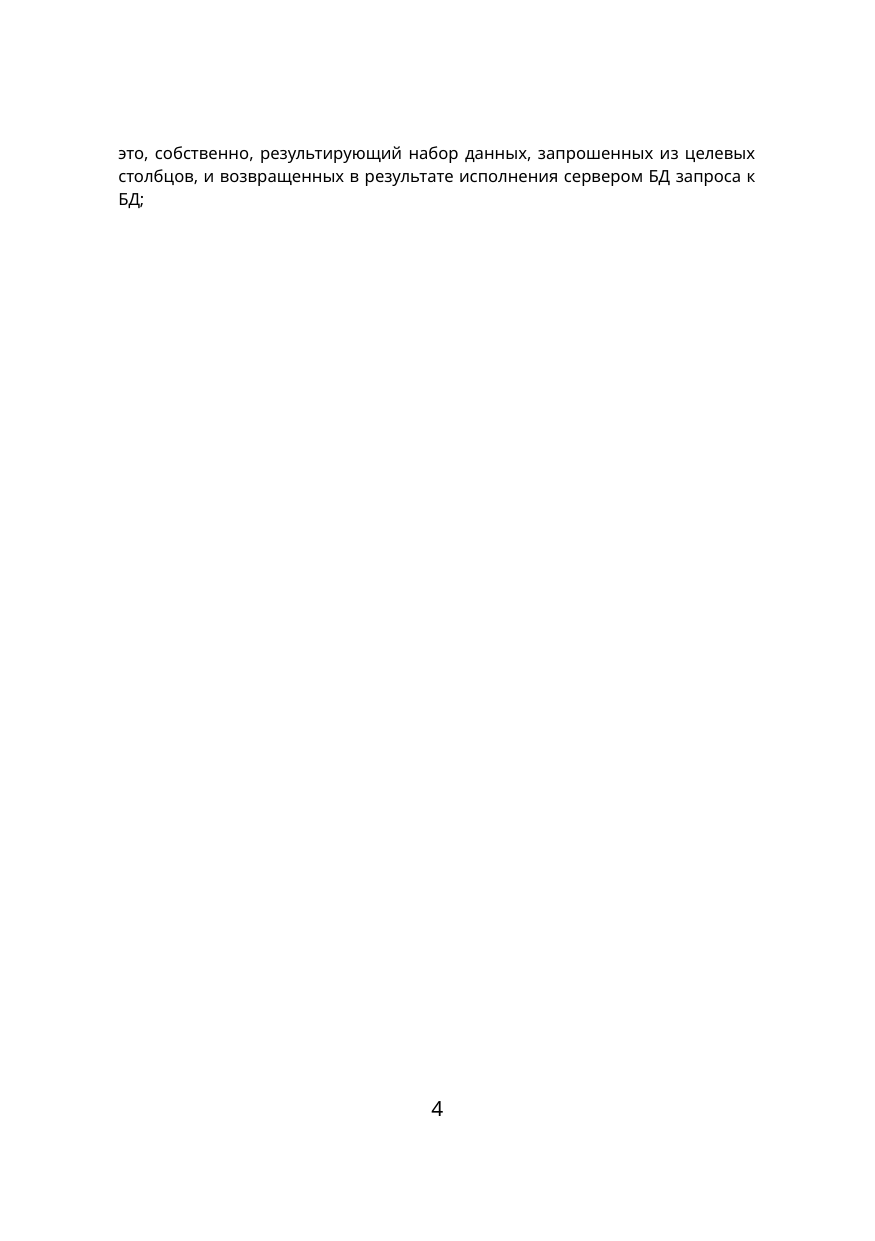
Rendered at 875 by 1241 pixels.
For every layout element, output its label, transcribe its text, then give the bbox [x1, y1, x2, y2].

text это, собственно, результирующий набор данных, запрошенных из целевых столбцов, и возвращенных в результате исполнения сервером БД запроса к БД; [118, 142, 756, 210]
